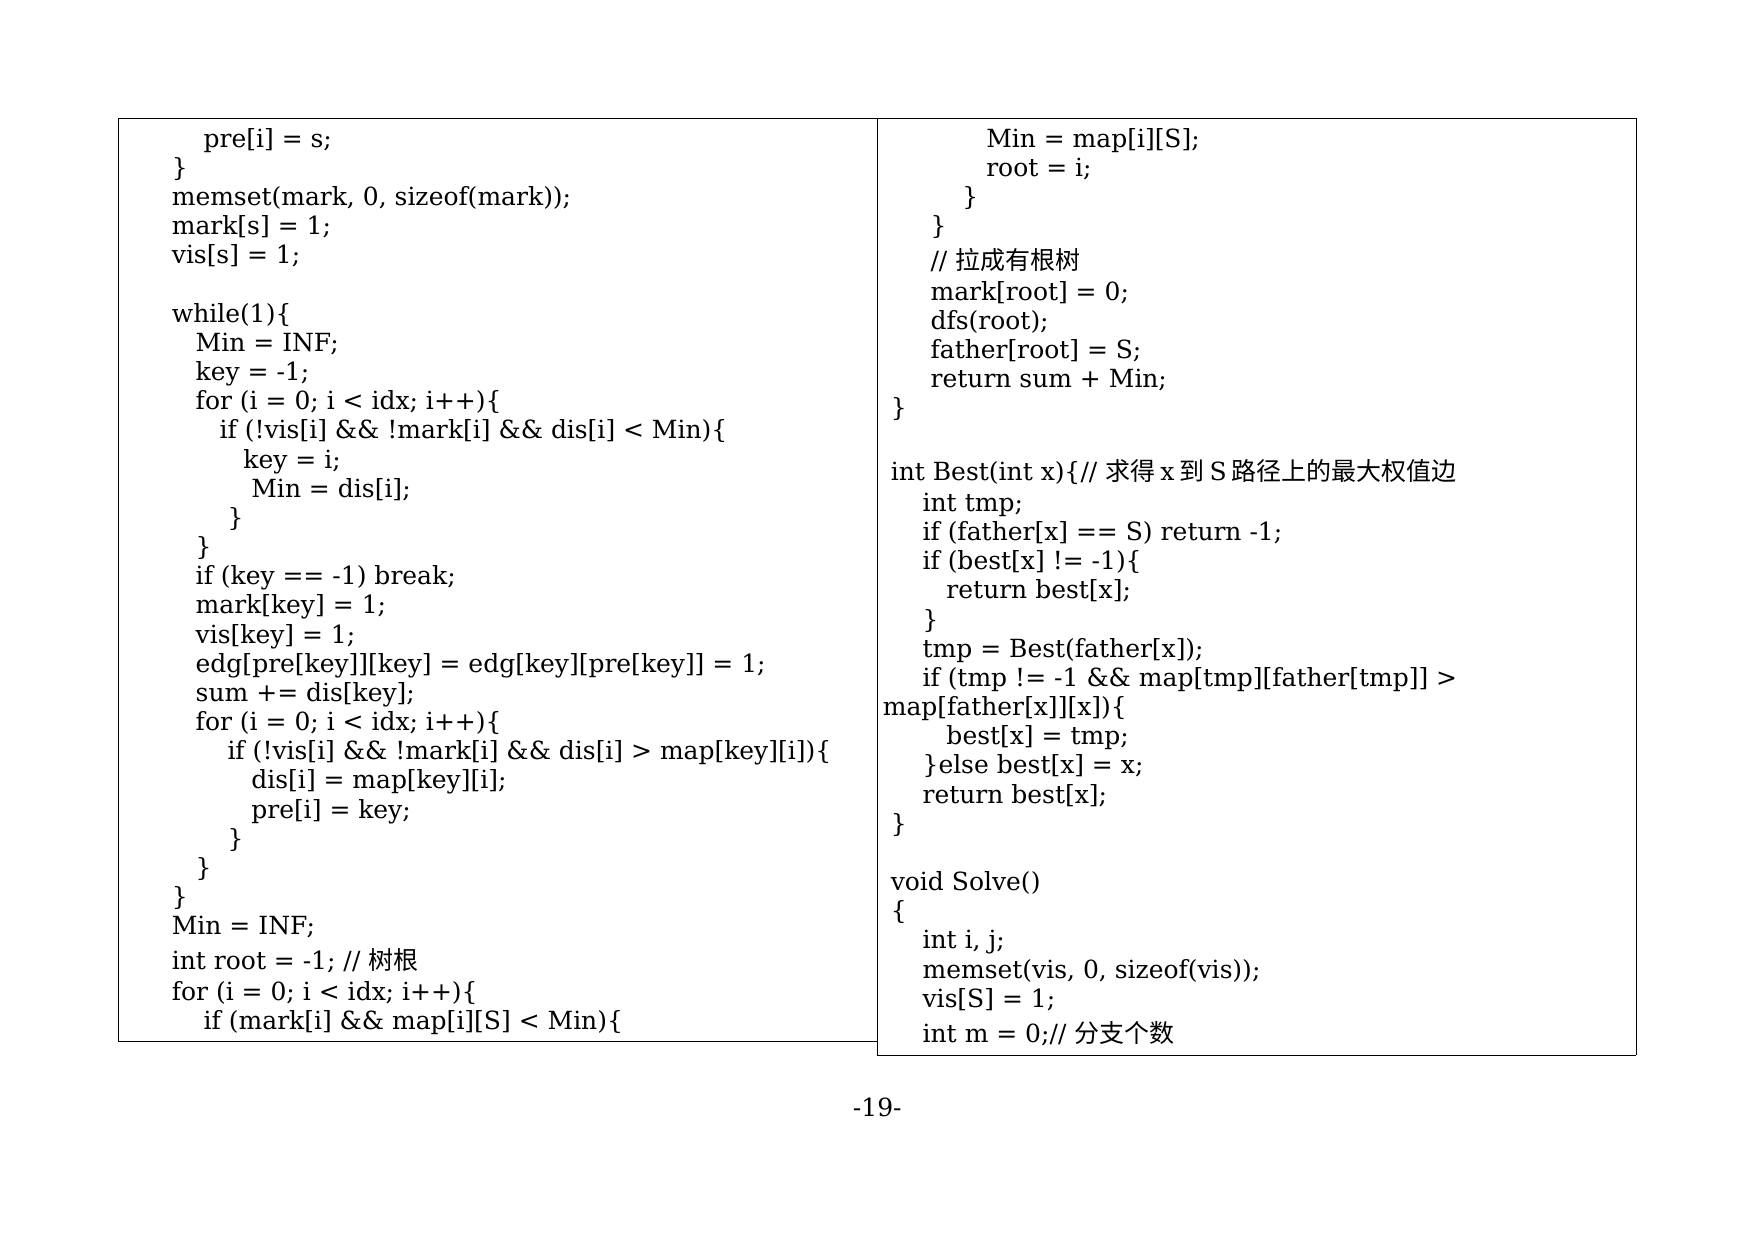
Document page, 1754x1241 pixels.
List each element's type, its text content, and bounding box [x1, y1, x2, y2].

table_header pre[i] = s; } memset(mark, 0, sizeof(mark)); mark[s] = 1; vis[s] = 1; while(1){ Min = INF; key = -1; for (i = 0; i < idx; i++){ if (!vis[i] && !mark[i] && dis[i] < Min){ key = i; Min = dis[i]; } } if (key == -1) break; mark[key] = 1; vis[key] = 1; edg[pre[key]][key] = edg[key][pre[key]] = 1; sum += dis[key]; for (i = 0; i < idx; i++){ if (!vis[i] && !mark[i] && dis[i] > map[key][i]){ dis[i] = map[key][i]; pre[i] = key; } } } Min = INF; int root = -1; // 树根 for (i = 0; i < idx; i++){ if (mark[i] && map[i][S] < Min){ [119, 119, 877, 1041]
table_header Min = map[i][S]; root = i; } } // 拉成有根树 mark[root] = 0; dfs(root); father[root] = S; return sum + Min; } int Best(int x){// 求得x到S路径上的最大权值边 int tmp; if (father[x] == S) return -1; if (best[x] != -1){ return best[x]; } tmp = Best(father[x]); if (tmp != -1 && map[tmp][father[tmp]] > map[father[x]][x]){ best[x] = tmp; }else best[x] = x; return best[x]; } void Solve() { int i, j; memset(vis, 0, sizeof(vis)); vis[S] = 1; int m = 0;// 分支个数 [878, 119, 1636, 1055]
